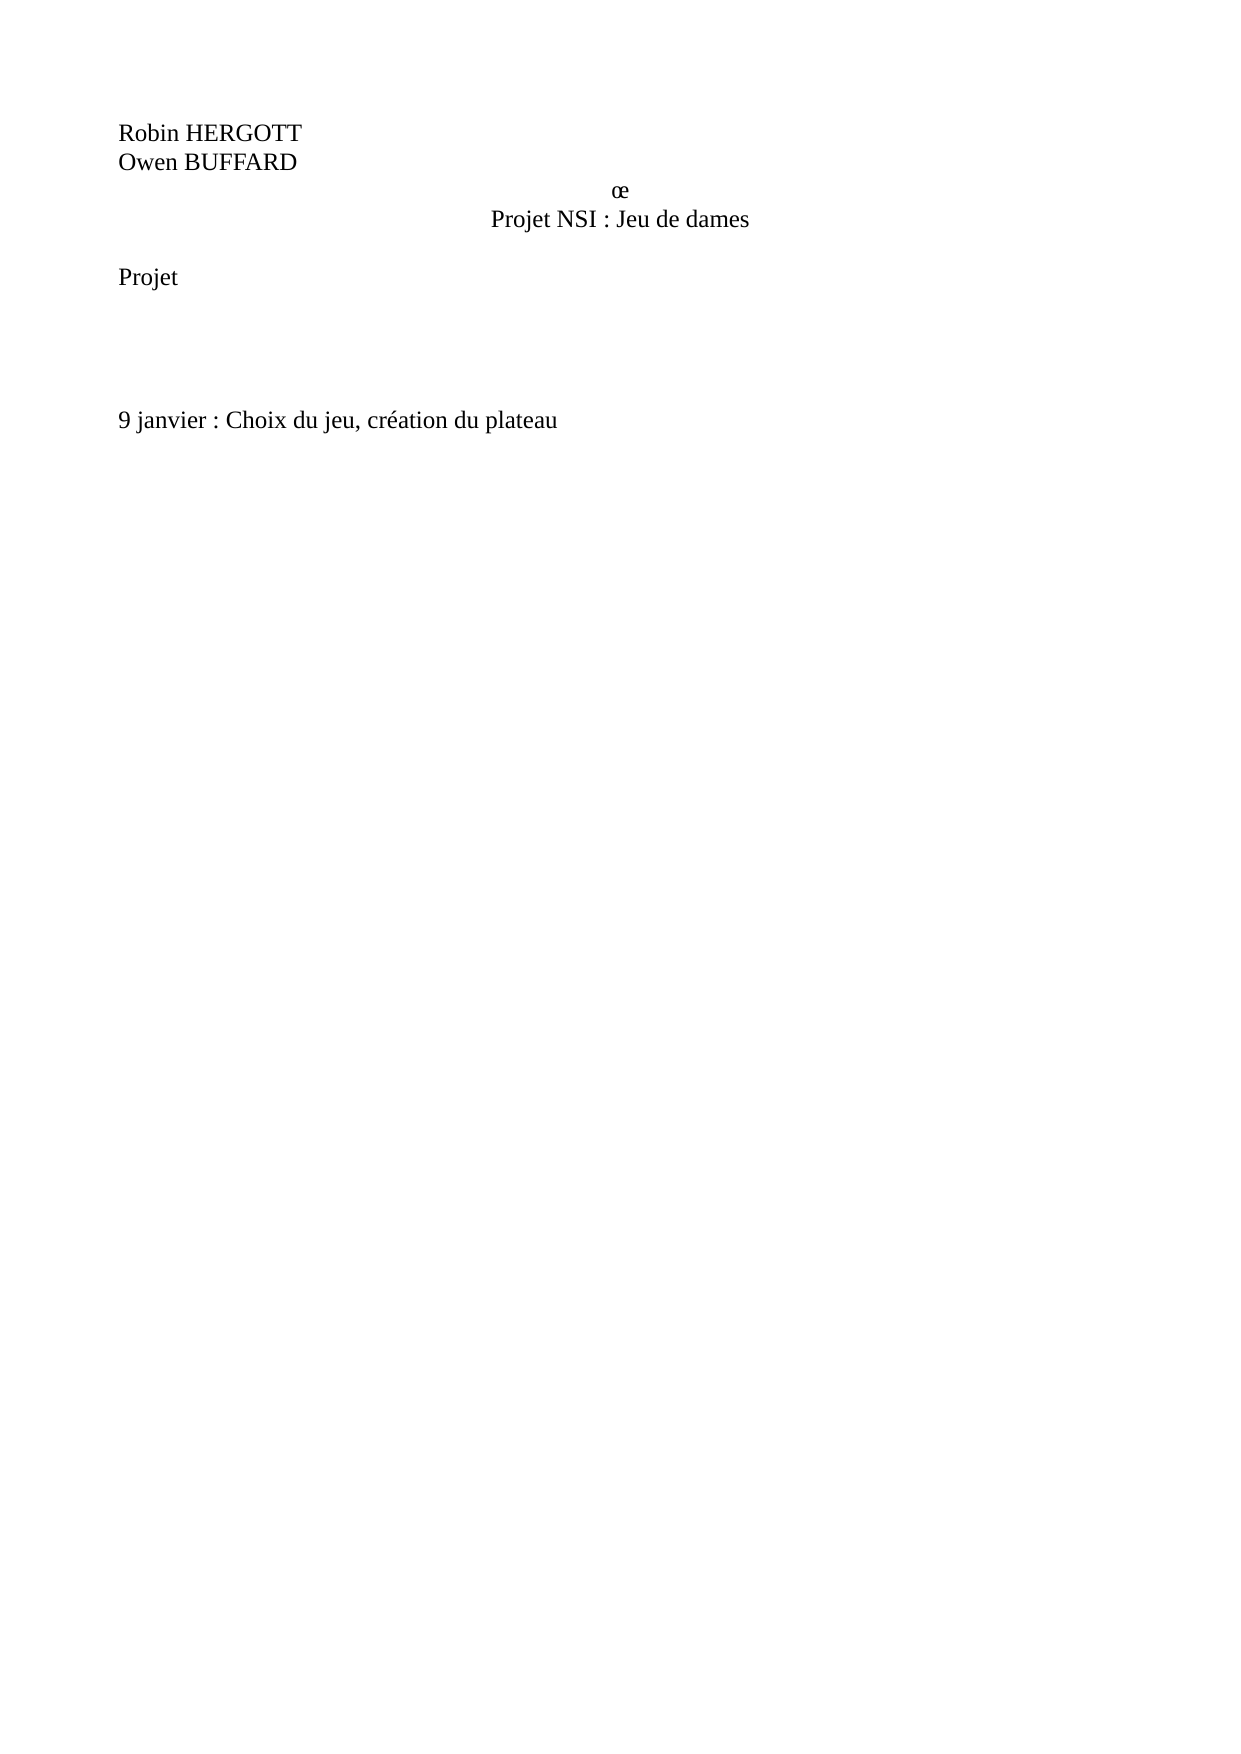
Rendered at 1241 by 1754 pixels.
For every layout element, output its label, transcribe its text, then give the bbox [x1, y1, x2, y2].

text Projet [118, 262, 1122, 291]
text Projet NSI : Jeu de dames [118, 204, 1122, 233]
text œ [118, 176, 1122, 204]
text Robin HERGOTT [118, 118, 1122, 147]
text 9 janvier : Choix du jeu, création du plateau [118, 406, 1122, 434]
text Owen BUFFARD [118, 147, 1122, 176]
